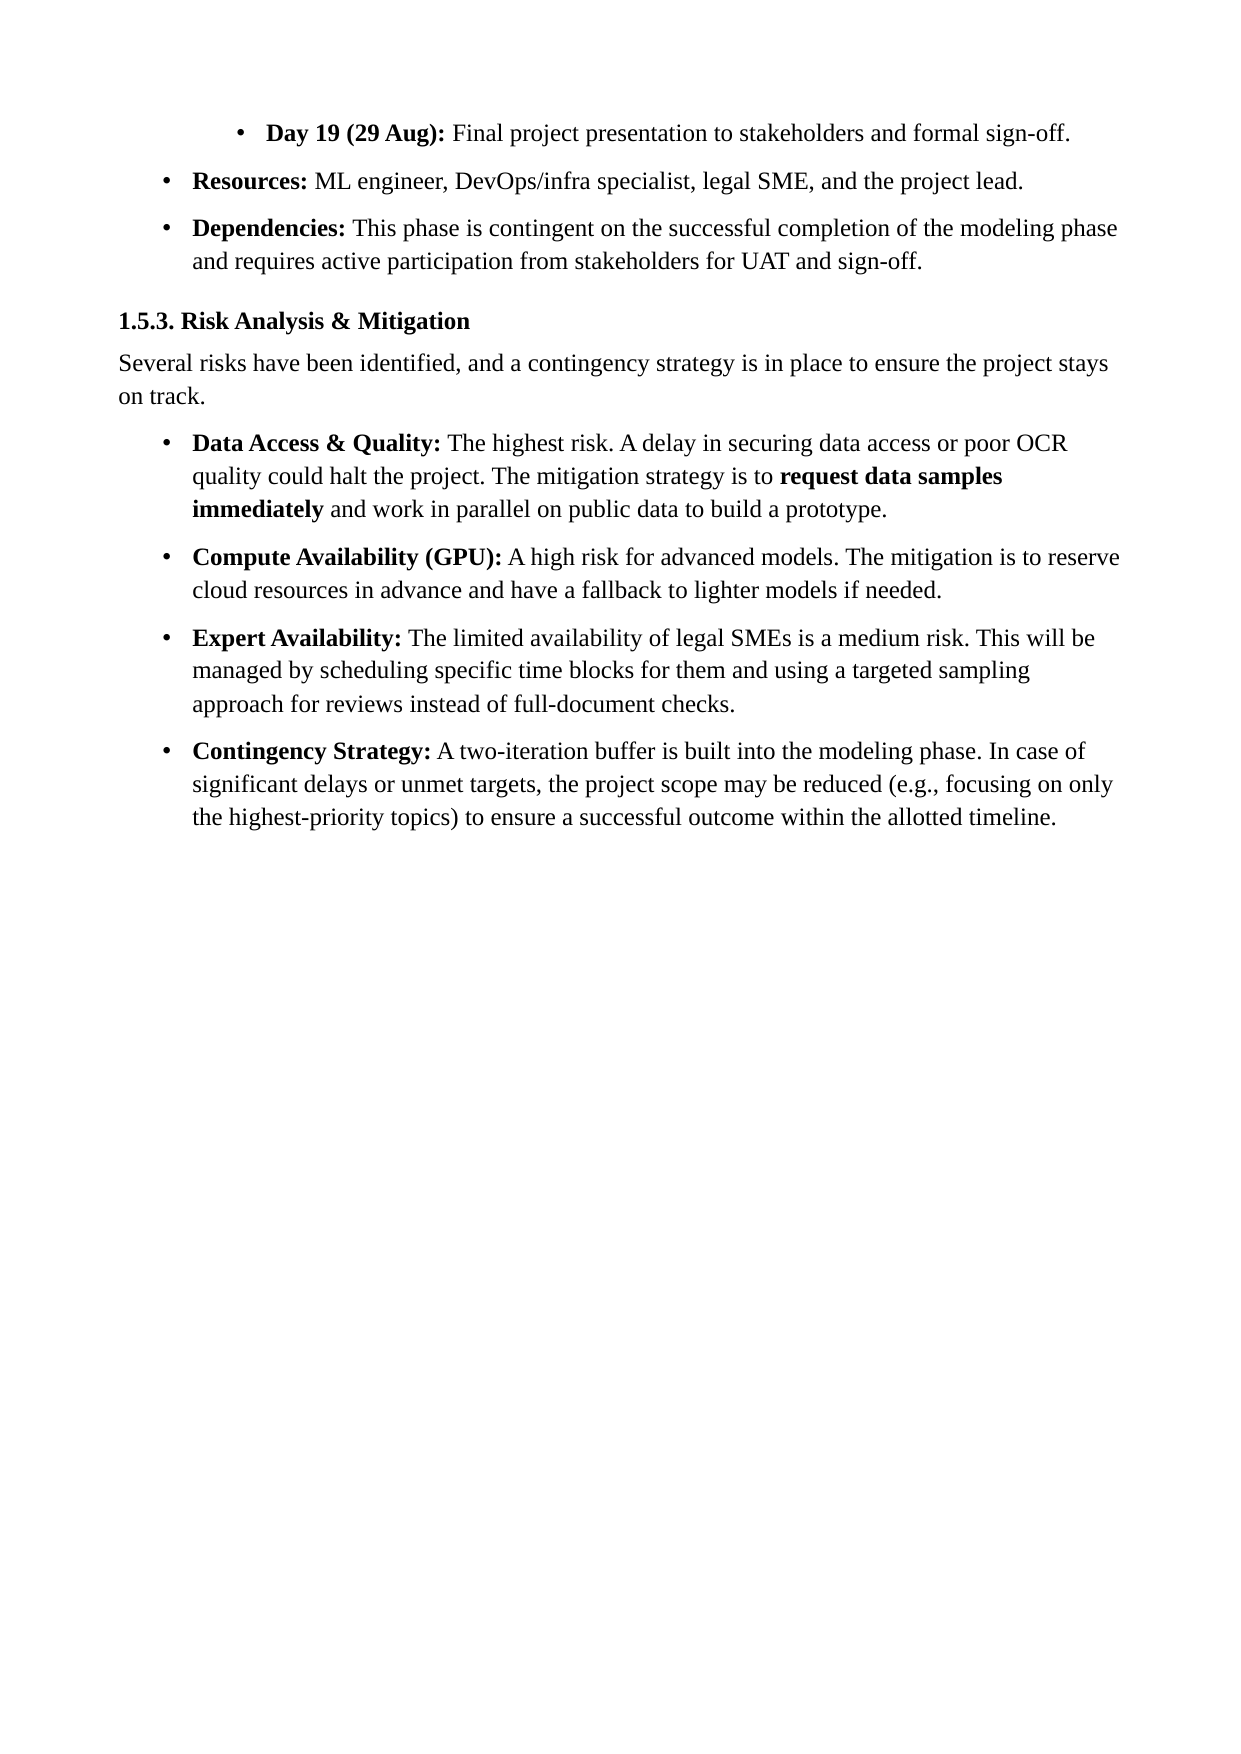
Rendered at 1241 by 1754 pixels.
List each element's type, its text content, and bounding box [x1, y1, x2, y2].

subtitle 1.5.3. Risk Analysis & Mitigation [118, 306, 1122, 335]
list Expert Availability: The limited availability of legal SMEs is a medium risk. This will be managed by scheduling specific time blocks for them and using a targeted sampling approach for reviews instead of full-document checks. [162, 623, 1122, 717]
list Day 19 (29 Aug): Final project presentation to stakeholders and formal sign-off. [236, 118, 1122, 147]
text Several risks have been identified, and a contingency strategy is in place to ensure the project stays on track. [118, 348, 1122, 409]
list Resources: ML engineer, DevOps/infra specialist, legal SME, and the project lead. [162, 166, 1122, 194]
list Contingency Strategy: A two-iteration buffer is built into the modeling phase. In case of significant delays or unmet targets, the project scope may be reduced (e.g., focusing on only the highest-priority topics) to ensure a successful outcome within the allotted timeline. [162, 736, 1122, 831]
list Data Access & Quality: The highest risk. A delay in securing data access or poor OCR quality could halt the project. The mitigation strategy is to request data samples immediately and work in parallel on public data to build a prototype. [162, 428, 1122, 523]
list Compute Availability (GPU): A high risk for advanced models. The mitigation is to reserve cloud resources in advance and have a fallback to lighter models if needed. [162, 542, 1122, 604]
list Dependencies: This phase is contingent on the successful completion of the modeling phase and requires active participation from stakeholders for UAT and sign-off. [162, 213, 1122, 275]
